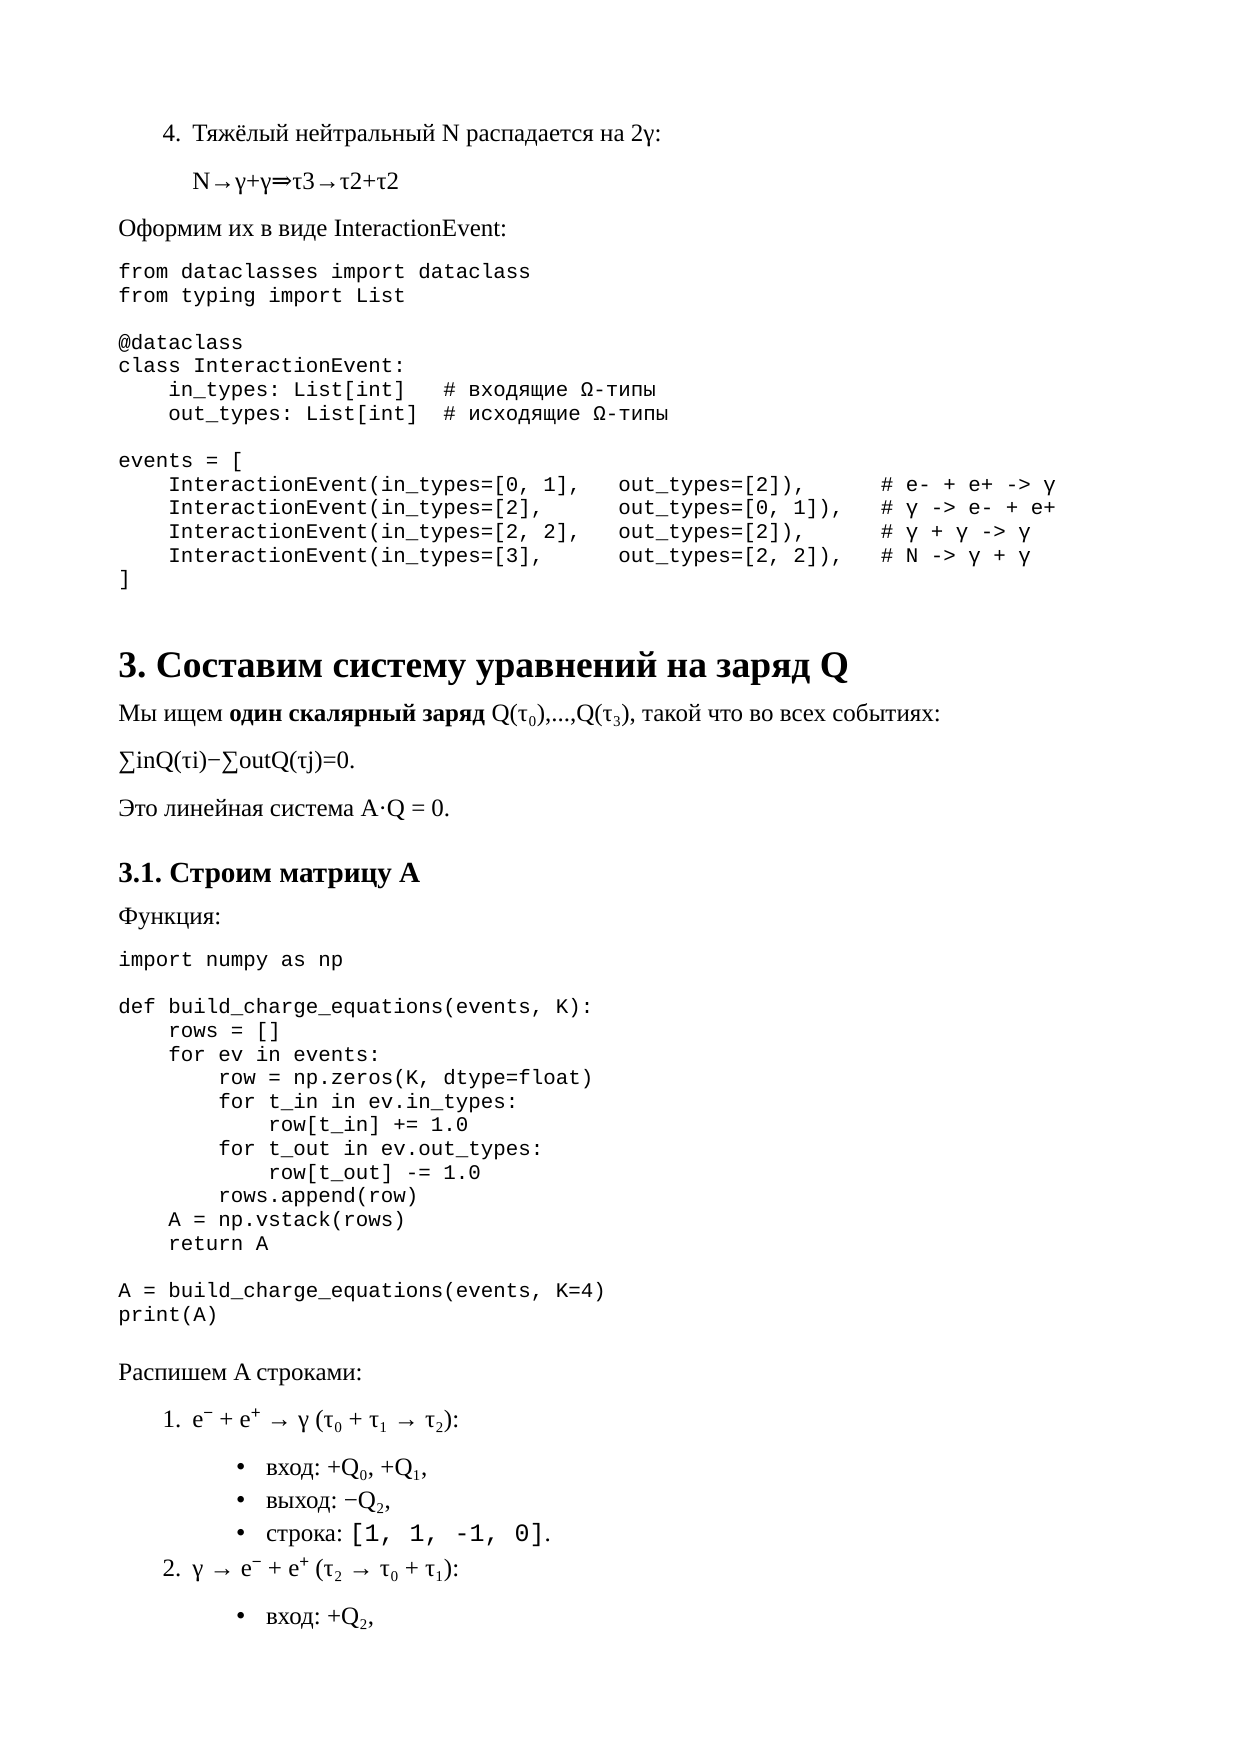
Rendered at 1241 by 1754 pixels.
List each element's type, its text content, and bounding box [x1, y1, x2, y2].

subtitle 3.1. Строим матрицу A [118, 855, 1122, 889]
text for t_out in ev.out_types: [118, 1138, 1122, 1162]
text events = [ [118, 450, 1122, 474]
text import numpy as np [118, 949, 1122, 973]
text row[t_out] -= 1.0 [118, 1162, 1122, 1185]
text row = np.zeros(K, dtype=float) [118, 1067, 1122, 1091]
subtitle 3. Составим систему уравнений на заряд Q [118, 642, 1122, 685]
text InteractionEvent(in_types=[2], out_types=[0, 1]), # γ -> e- + e+ [118, 497, 1122, 521]
text InteractionEvent(in_types=[2, 2], out_types=[2]), # γ + γ -> γ [118, 521, 1122, 545]
list e⁻ + e⁺ → γ (τ₀ + τ₁ → τ₂): [162, 1404, 1122, 1433]
list вход: +Q₂, [236, 1601, 1122, 1630]
list выход: −Q₂, [236, 1485, 1122, 1514]
text rows = [] [118, 1020, 1122, 1043]
text from dataclasses import dataclass [118, 261, 1122, 284]
text InteractionEvent(in_types=[0, 1], out_types=[2]), # e- + e+ -> γ [118, 474, 1122, 497]
text print(A) [118, 1304, 1122, 1327]
list строка: [1, 1, -1, 0]. [236, 1518, 1122, 1549]
list γ → e⁻ + e⁺ (τ₂ → τ₀ + τ₁): [162, 1553, 1122, 1582]
text for ev in events: [118, 1043, 1122, 1067]
text Это линейная система A·Q = 0. [118, 793, 1122, 822]
text rows.append(row) [118, 1185, 1122, 1209]
text A = np.vstack(rows) [118, 1209, 1122, 1233]
text out_types: List[int] # исходящие Ω-типы [118, 403, 1122, 426]
text Мы ищем один скалярный заряд Q(τ₀),...,Q(τ₃), такой что во всех событиях: [118, 698, 1122, 727]
text Оформим их в виде InteractionEvent: [118, 213, 1122, 242]
text InteractionEvent(in_types=[3], out_types=[2, 2]), # N -> γ + γ [118, 545, 1122, 568]
text @dataclass [118, 332, 1122, 356]
text def build_charge_equations(events, K): [118, 996, 1122, 1020]
text Функция: [118, 901, 1122, 930]
text return A [118, 1233, 1122, 1256]
text ] [118, 568, 1122, 592]
text Распишем A строками: [118, 1357, 1122, 1386]
text A = build_charge_equations(events, K=4) [118, 1280, 1122, 1304]
text row[t_in] += 1.0 [118, 1114, 1122, 1138]
text for t_in in ev.in_types: [118, 1091, 1122, 1114]
text ∑inQ(τi)−∑outQ(τj)=0. [118, 746, 1122, 774]
list Тяжёлый нейтральный N распадается на 2γ: [162, 118, 1122, 147]
text from typing import List [118, 284, 1122, 308]
list N→γ+γ⇒τ3→τ2+τ2 [162, 166, 1122, 194]
text class InteractionEvent: [118, 356, 1122, 379]
list вход: +Q₀, +Q₁, [236, 1452, 1122, 1481]
text in_types: List[int] # входящие Ω-типы [118, 379, 1122, 403]
